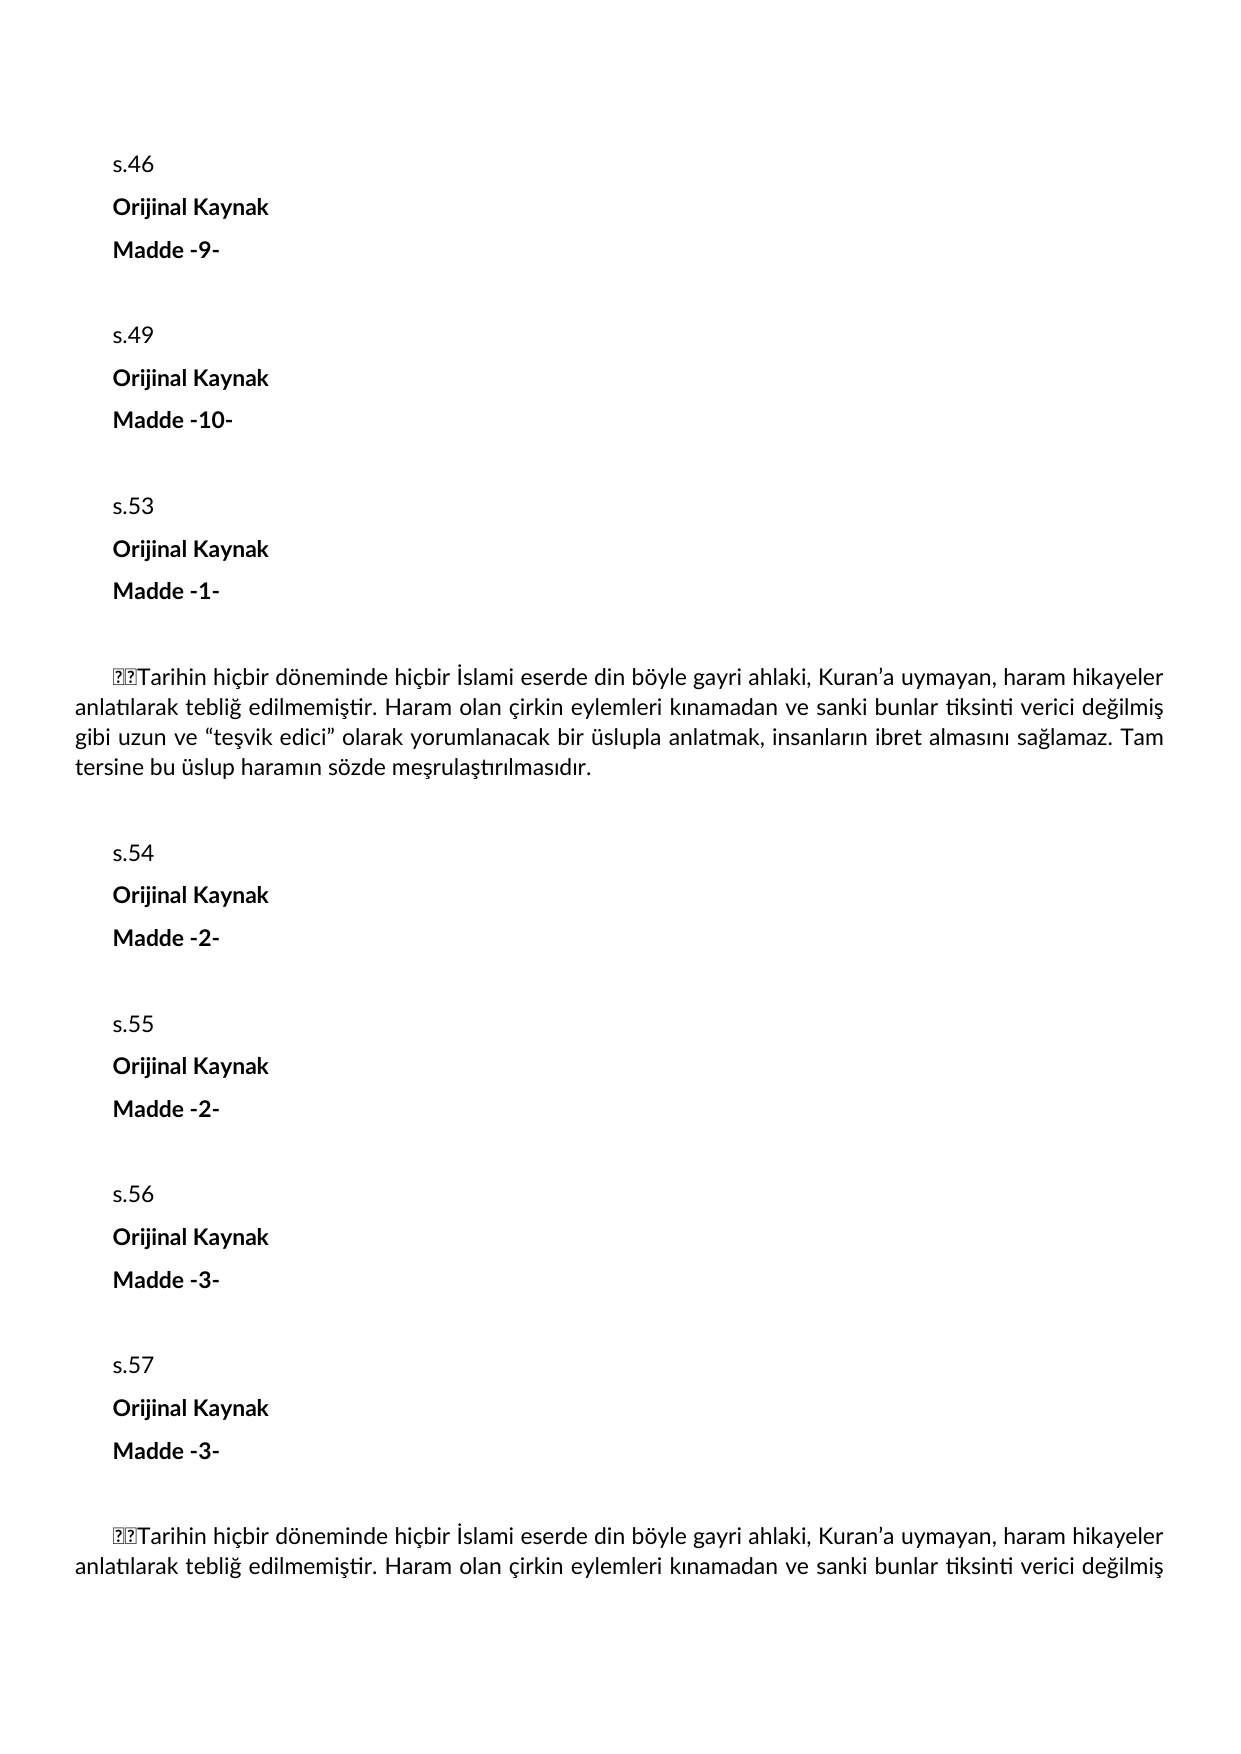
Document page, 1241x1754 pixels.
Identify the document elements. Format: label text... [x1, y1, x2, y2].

text Madde -1- [75, 577, 1165, 604]
text s.46 [75, 150, 1165, 177]
text Orijinal Kaynak [75, 1223, 1165, 1250]
text s.53 [75, 492, 1165, 519]
text Orijinal Kaynak [75, 1394, 1165, 1421]
text Orijinal Kaynak [75, 363, 1165, 391]
text s.49 [75, 321, 1165, 348]
text Tarihin hiçbir döneminde hiçbir İslami eserde din böyle gayri ahlaki, Kuran’a uymayan, haram hikayeler anlatılarak tebliğ edilmemiştir. Haram olan çirkin eylemleri kınamadan ve sanki bunlar tiksinti verici değilmiş gibi uzun ve “teşvik edici” olarak yorumlanacak bir üslupla anlatmak, insanların ibret almasını sağlamaz. Tam tersine bu üslup haramın sözde meşrulaştırılmasıdır. [75, 662, 1165, 781]
text Madde -2- [75, 924, 1165, 951]
text Orijinal Kaynak [75, 1052, 1165, 1079]
text Madde -2- [75, 1095, 1165, 1122]
text Tarihin hiçbir döneminde hiçbir İslami eserde din böyle gayri ahlaki, Kuran’a uymayan, haram hikayeler anlatılarak tebliğ edilmemiştir. Haram olan çirkin eylemleri kınamadan ve sanki bunlar tiksinti verici değilmiş [75, 1522, 1165, 1579]
text Madde -3- [75, 1266, 1165, 1293]
text s.54 [75, 838, 1165, 866]
text Madde -9- [75, 235, 1165, 263]
text s.56 [75, 1180, 1165, 1208]
text s.57 [75, 1351, 1165, 1378]
text Orijinal Kaynak [75, 193, 1165, 220]
text Madde -3- [75, 1436, 1165, 1464]
text Madde -10- [75, 406, 1165, 434]
text Orijinal Kaynak [75, 534, 1165, 562]
text s.55 [75, 1009, 1165, 1037]
text Orijinal Kaynak [75, 881, 1165, 909]
